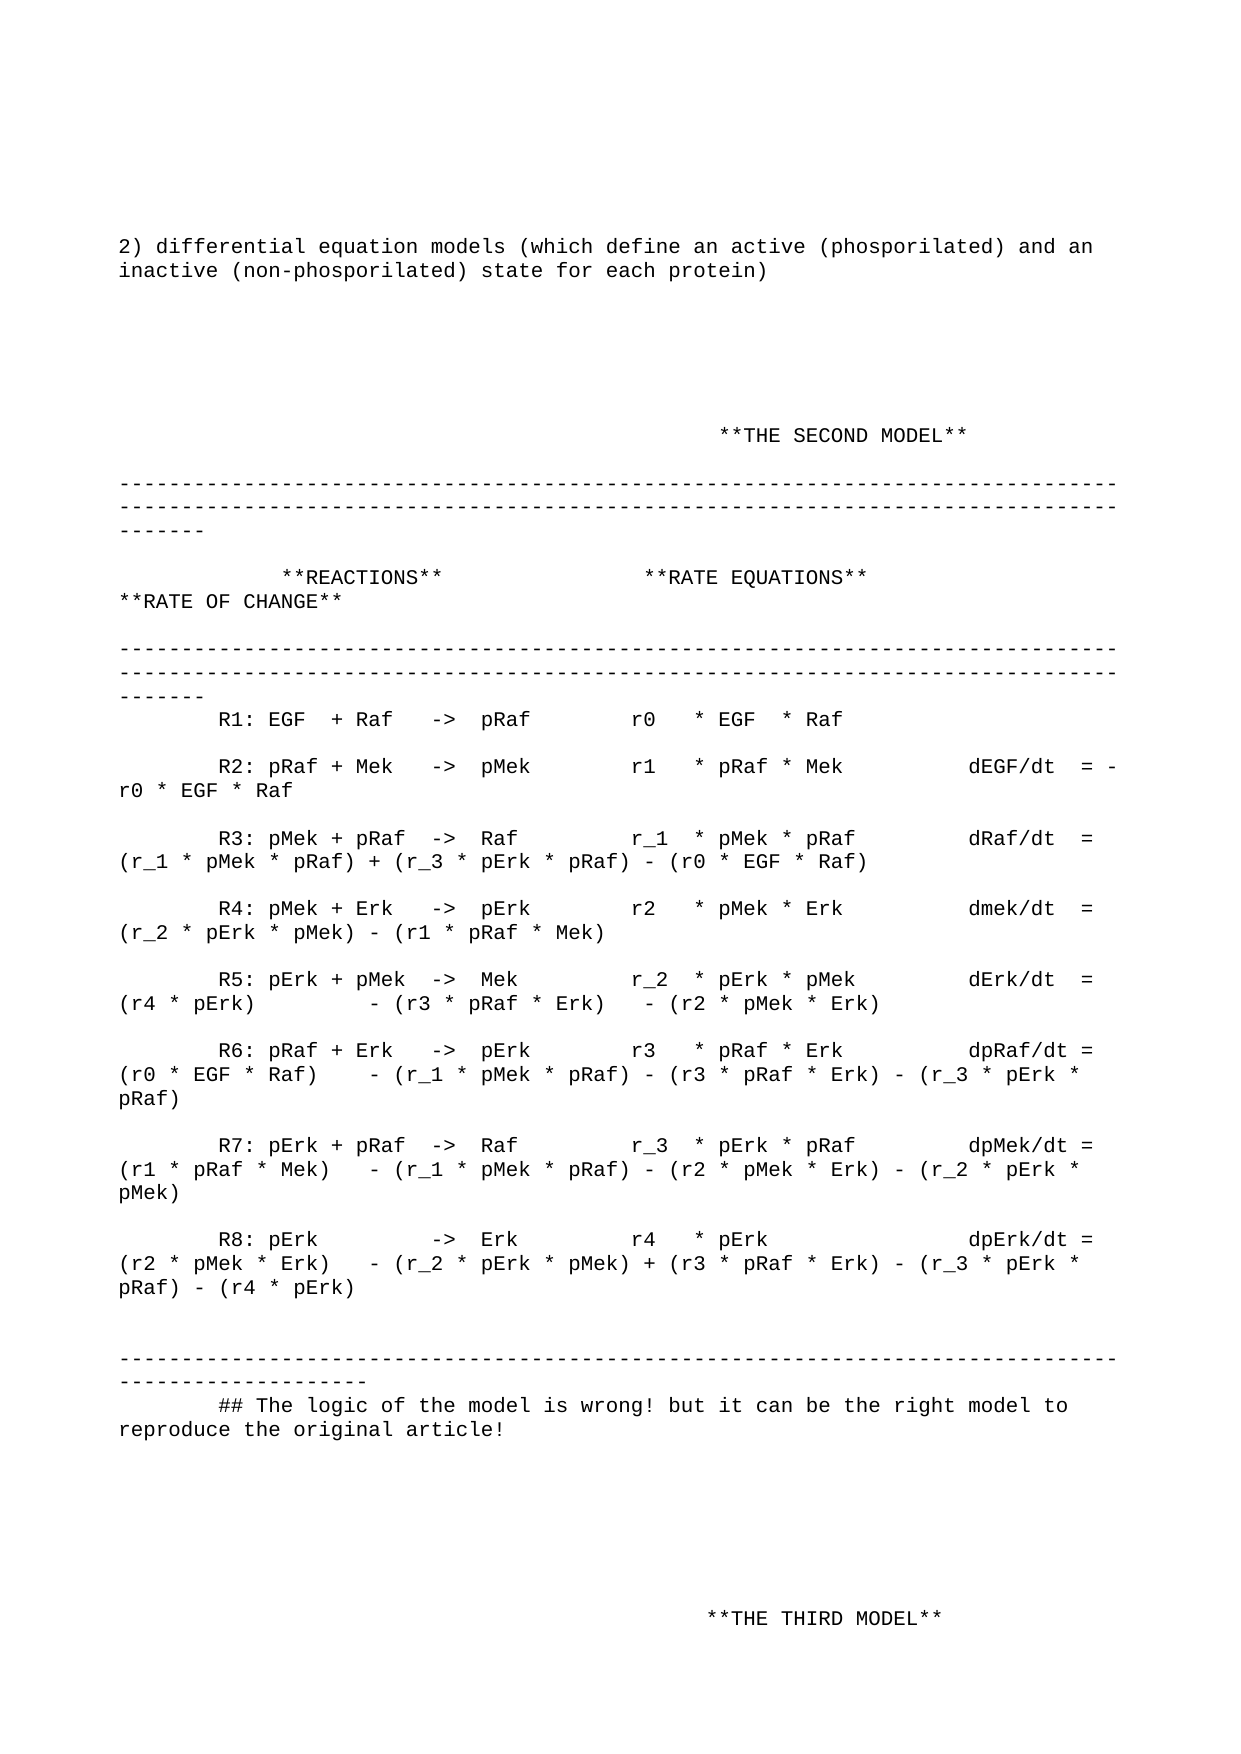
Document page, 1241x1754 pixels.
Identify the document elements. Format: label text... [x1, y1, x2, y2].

text ----------------------------------------------------------------------------------------------------------------------------------------------------------------------- [118, 449, 1122, 544]
text R7: pErk + pRaf -> Raf r_3 * pErk * pRaf dpMek/dt = (r1 * pRaf * Mek) - (r_1 * pMek * pRaf) - (r2 * pMek * Erk) - (r_2 * pErk * pMek) [118, 1135, 1122, 1206]
text R4: pMek + Erk -> pErk r2 * pMek * Erk dmek/dt = (r_2 * pErk * pMek) - (r1 * pRaf * Mek) [118, 898, 1122, 946]
text ----------------------------------------------------------------------------------------------------------------------------------------------------------------------- [118, 615, 1122, 709]
text R6: pRaf + Erk -> pErk r3 * pRaf * Erk dpRaf/dt = (r0 * EGF * Raf) - (r_1 * pMek * pRaf) - (r3 * pRaf * Erk) - (r_3 * pErk * pRaf) [118, 1040, 1122, 1111]
text **THE SECOND MODEL** [118, 426, 1122, 449]
text ## The logic of the model is wrong! but it can be the right model to reproduce the original article! [118, 1395, 1122, 1442]
text 2) differential equation models (which define an active (phosporilated) and an inactive (non-phosporilated) state for each protein) [118, 236, 1122, 284]
text R5: pErk + pMek -> Mek r_2 * pErk * pMek dErk/dt = (r4 * pErk) - (r3 * pRaf * Erk) - (r2 * pMek * Erk) [118, 969, 1122, 1017]
text R2: pRaf + Mek -> pMek r1 * pRaf * Mek dEGF/dt = - r0 * EGF * Raf [118, 757, 1122, 804]
text ---------------------------------------------------------------------------------------------------- [118, 1324, 1122, 1395]
text **REACTIONS** **RATE EQUATIONS** **RATE OF CHANGE** [118, 567, 1122, 615]
text R3: pMek + pRaf -> Raf r_1 * pMek * pRaf dRaf/dt = (r_1 * pMek * pRaf) + (r_3 * pErk * pRaf) - (r0 * EGF * Raf) [118, 827, 1122, 875]
text R8: pErk -> Erk r4 * pErk dpErk/dt = (r2 * pMek * Erk) - (r_2 * pErk * pMek) + (r3 * pRaf * Erk) - (r_3 * pErk * pRaf) - (r4 * pErk) [118, 1229, 1122, 1300]
text R1: EGF + Raf -> pRaf r0 * EGF * Raf [118, 709, 1122, 733]
text **THE THIRD MODEL** [118, 1608, 1122, 1631]
